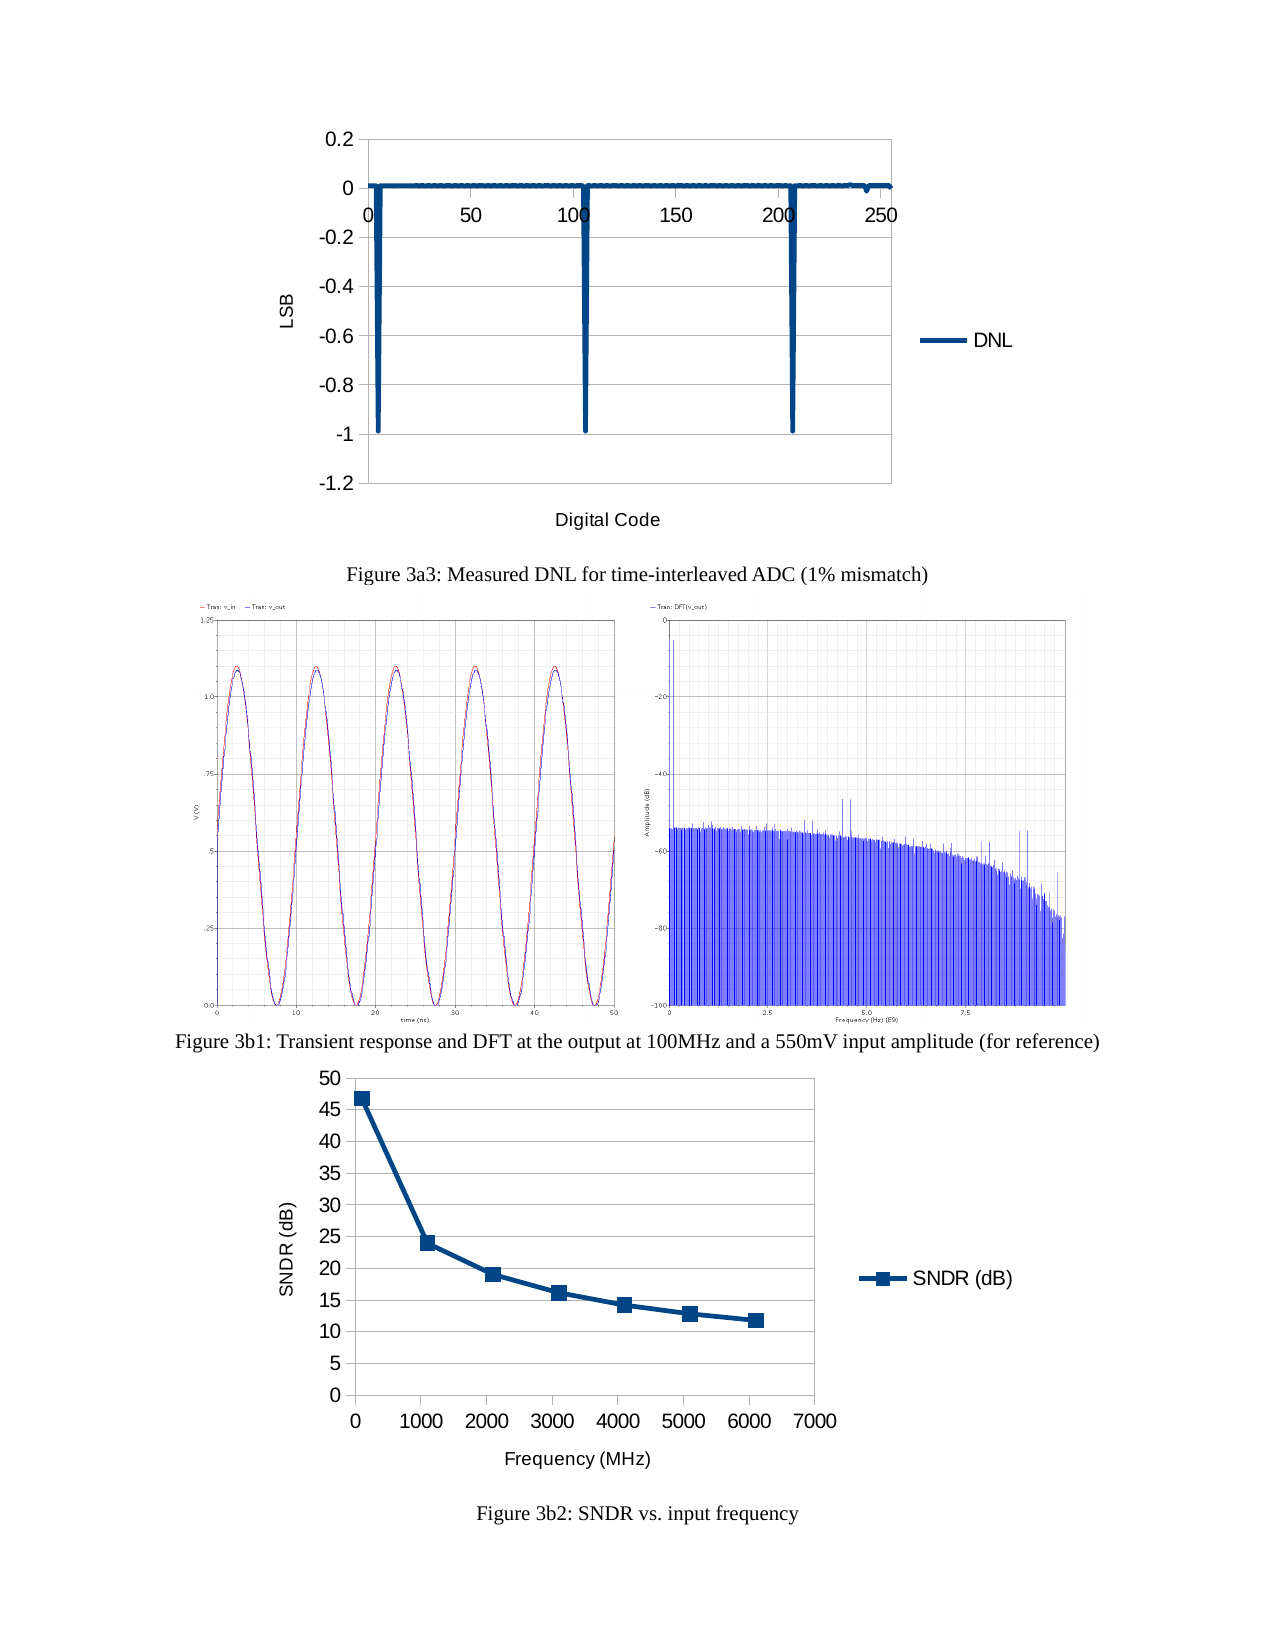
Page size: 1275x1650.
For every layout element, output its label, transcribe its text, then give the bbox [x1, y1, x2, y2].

picture [187, 585, 1088, 1029]
text Figure 3a3: Measured DNL for time-interleaved ADC (1% mismatch) [118, 127, 1157, 586]
text Figure 3b1: Transient response and DFT at the output at 100MHz and a 550mV input amplitude (for reference) [118, 595, 1157, 1053]
text Figure 3b2: SNDR vs. input frequency [118, 1062, 1157, 1524]
